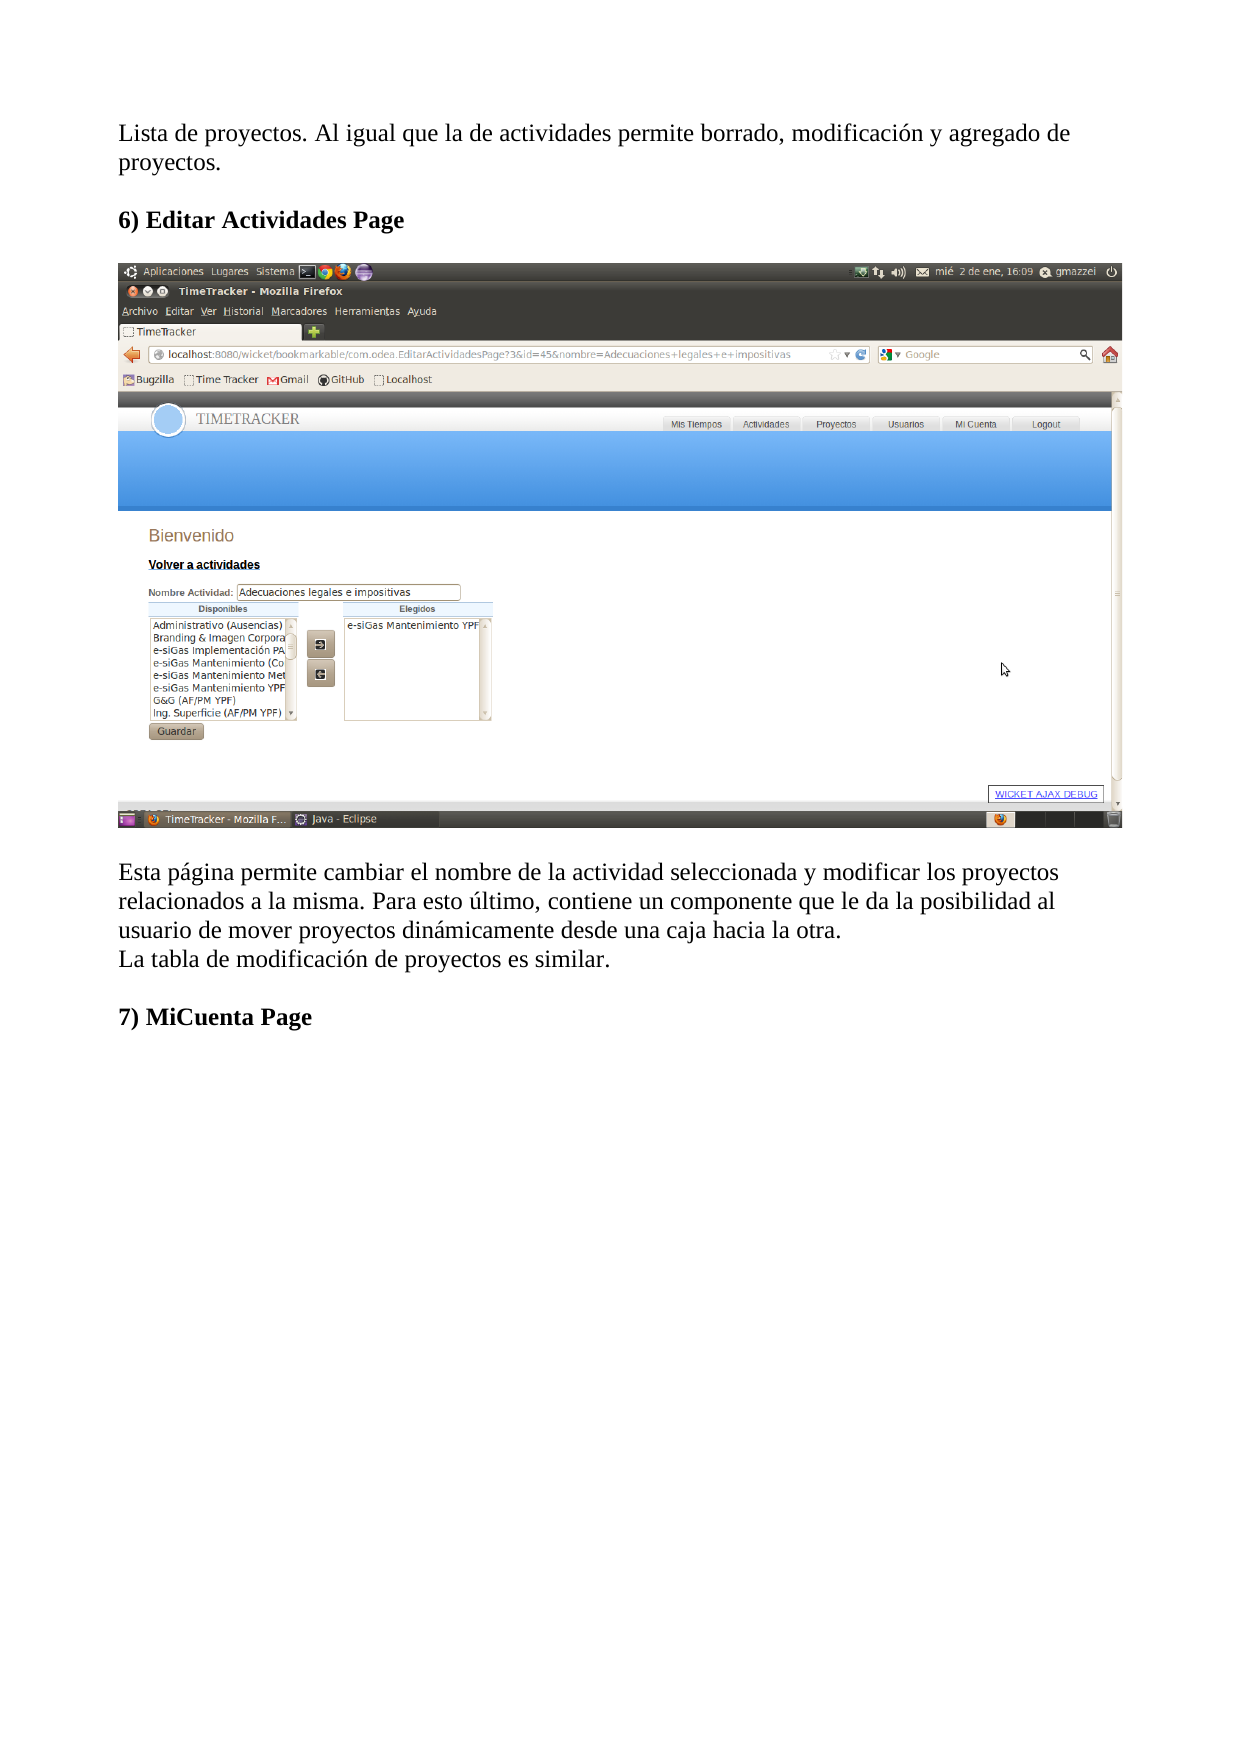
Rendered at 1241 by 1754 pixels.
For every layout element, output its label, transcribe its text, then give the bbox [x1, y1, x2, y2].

picture [118, 263, 1123, 828]
text 6) Editar Actividades Page [118, 205, 1122, 234]
text La tabla de modificación de proyectos es similar. [118, 944, 1122, 973]
text 7) MiCuenta Page [118, 1002, 1122, 1031]
text Esta página permite cambiar el nombre de la actividad seleccionada y modificar los proyectos relacionados a la misma. Para esto último, contiene un componente que le da la posibilidad al usuario de mover proyectos dinámicamente desde una caja hacia la otra. [118, 857, 1122, 944]
text Lista de proyectos. Al igual que la de actividades permite borrado, modificación y agregado de proyectos. [118, 118, 1122, 176]
